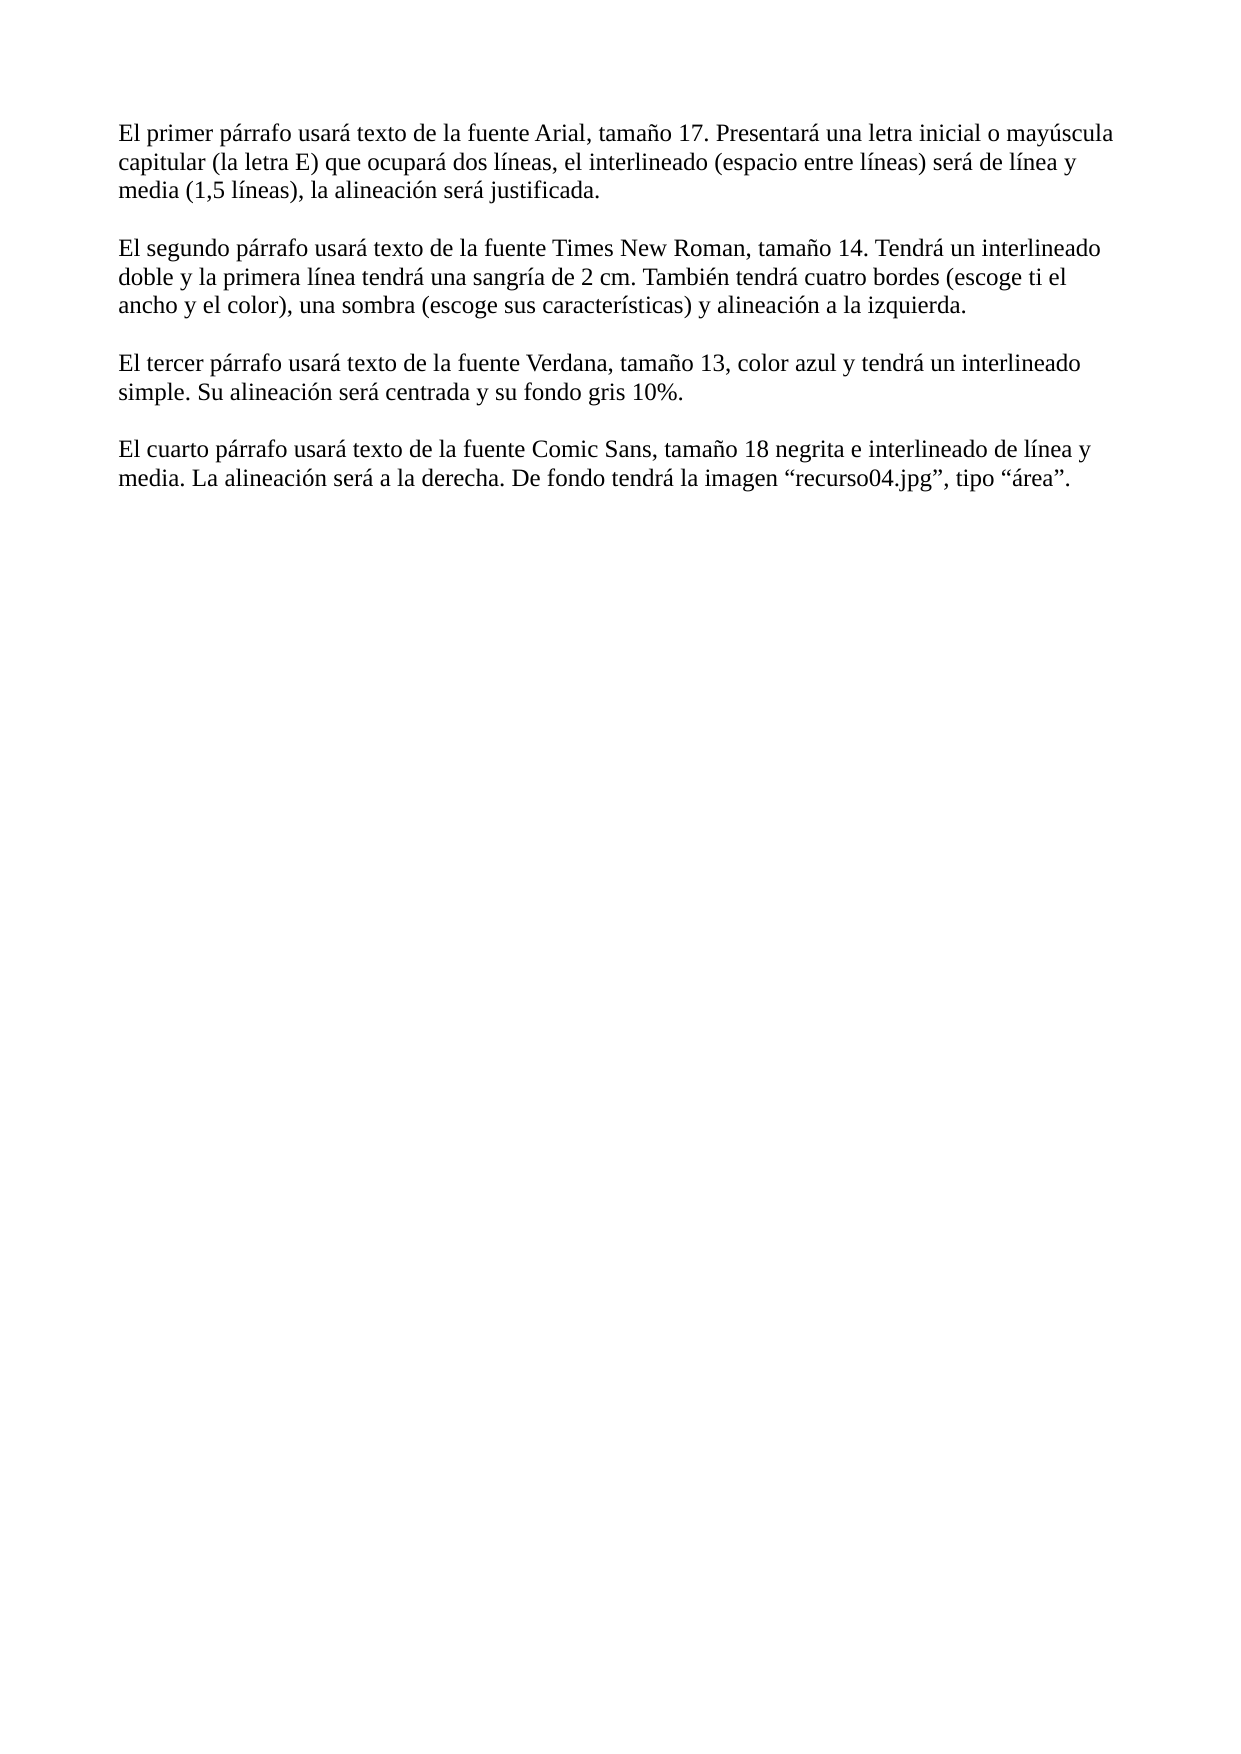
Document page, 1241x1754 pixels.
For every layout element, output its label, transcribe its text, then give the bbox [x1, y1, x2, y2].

text El segundo párrafo usará texto de la fuente Times New Roman, tamaño 14. Tendrá un interlineado doble y la primera línea tendrá una sangría de 2 cm. También tendrá cuatro bordes (escoge ti el ancho y el color), una sombra (escoge sus características) y alineación a la izquierda. [118, 233, 1122, 319]
text El cuarto párrafo usará texto de la fuente Comic Sans, tamaño 18 negrita e interlineado de línea y media. La alineación será a la derecha. De fondo tendrá la imagen “recurso04.jpg”, tipo “área”. [118, 434, 1122, 492]
text El tercer párrafo usará texto de la fuente Verdana, tamaño 13, color azul y tendrá un interlineado simple. Su alineación será centrada y su fondo gris 10%. [118, 348, 1122, 406]
text El primer párrafo usará texto de la fuente Arial, tamaño 17. Presentará una letra inicial o mayúscula capitular (la letra E) que ocupará dos líneas, el interlineado (espacio entre líneas) será de línea y media (1,5 líneas), la alineación será justificada. [118, 118, 1122, 204]
